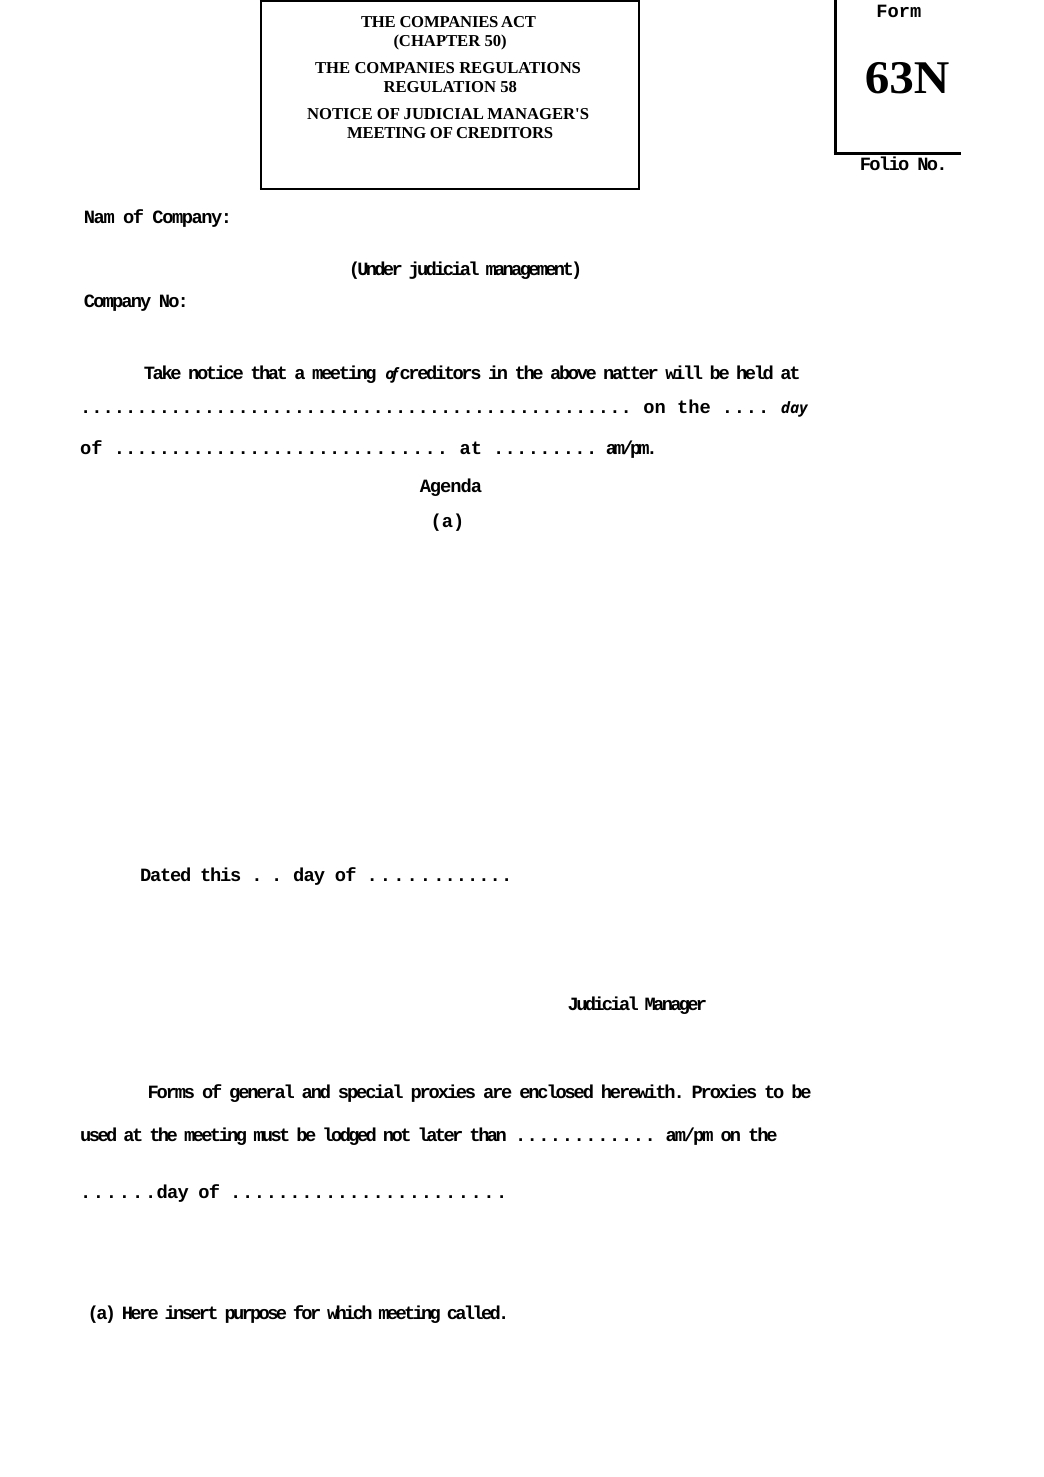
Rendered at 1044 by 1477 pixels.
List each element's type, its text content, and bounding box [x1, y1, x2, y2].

table_cell Take notice that a meeting of creditors in the above natter will be held at on the day of at am/pm. Agenda (a) [80, 345, 835, 558]
table_header Form 63N [837, 0, 961, 152]
table_header THE COMPANIES ACT (CHAPTER 50) THE COMPANIES REGULATIONS REGULATION 58 NOTICE OF JUDICIAL MANAGER'S MEETING OF CREDITORS [262, 2, 638, 152]
table_cell [262, 152, 638, 187]
table_cell [80, 248, 261, 292]
table_cell [639, 248, 835, 292]
text Judicial Manager [567, 994, 986, 1016]
text Dated this day of [140, 866, 986, 887]
table_cell Folio No. [835, 155, 961, 187]
text day of [80, 1183, 986, 1204]
table_cell [835, 345, 961, 558]
table_cell [80, 152, 260, 187]
table_header [640, 0, 834, 152]
table_cell (Under judicial management) [261, 248, 639, 292]
text (a) Here insert purpose for which meeting called. [87, 1304, 986, 1325]
table_cell [640, 152, 835, 187]
table_cell [835, 248, 961, 292]
table_header [80, 0, 260, 152]
text Forms of general and special proxies are enclosed herewith. Proxies to be used at the meeting must be lodged not later than am/pm on the [80, 1083, 821, 1147]
table_cell Company No:<o.uen> [80, 292, 961, 345]
table_cell Nam of Company:<o.name> [80, 188, 961, 248]
